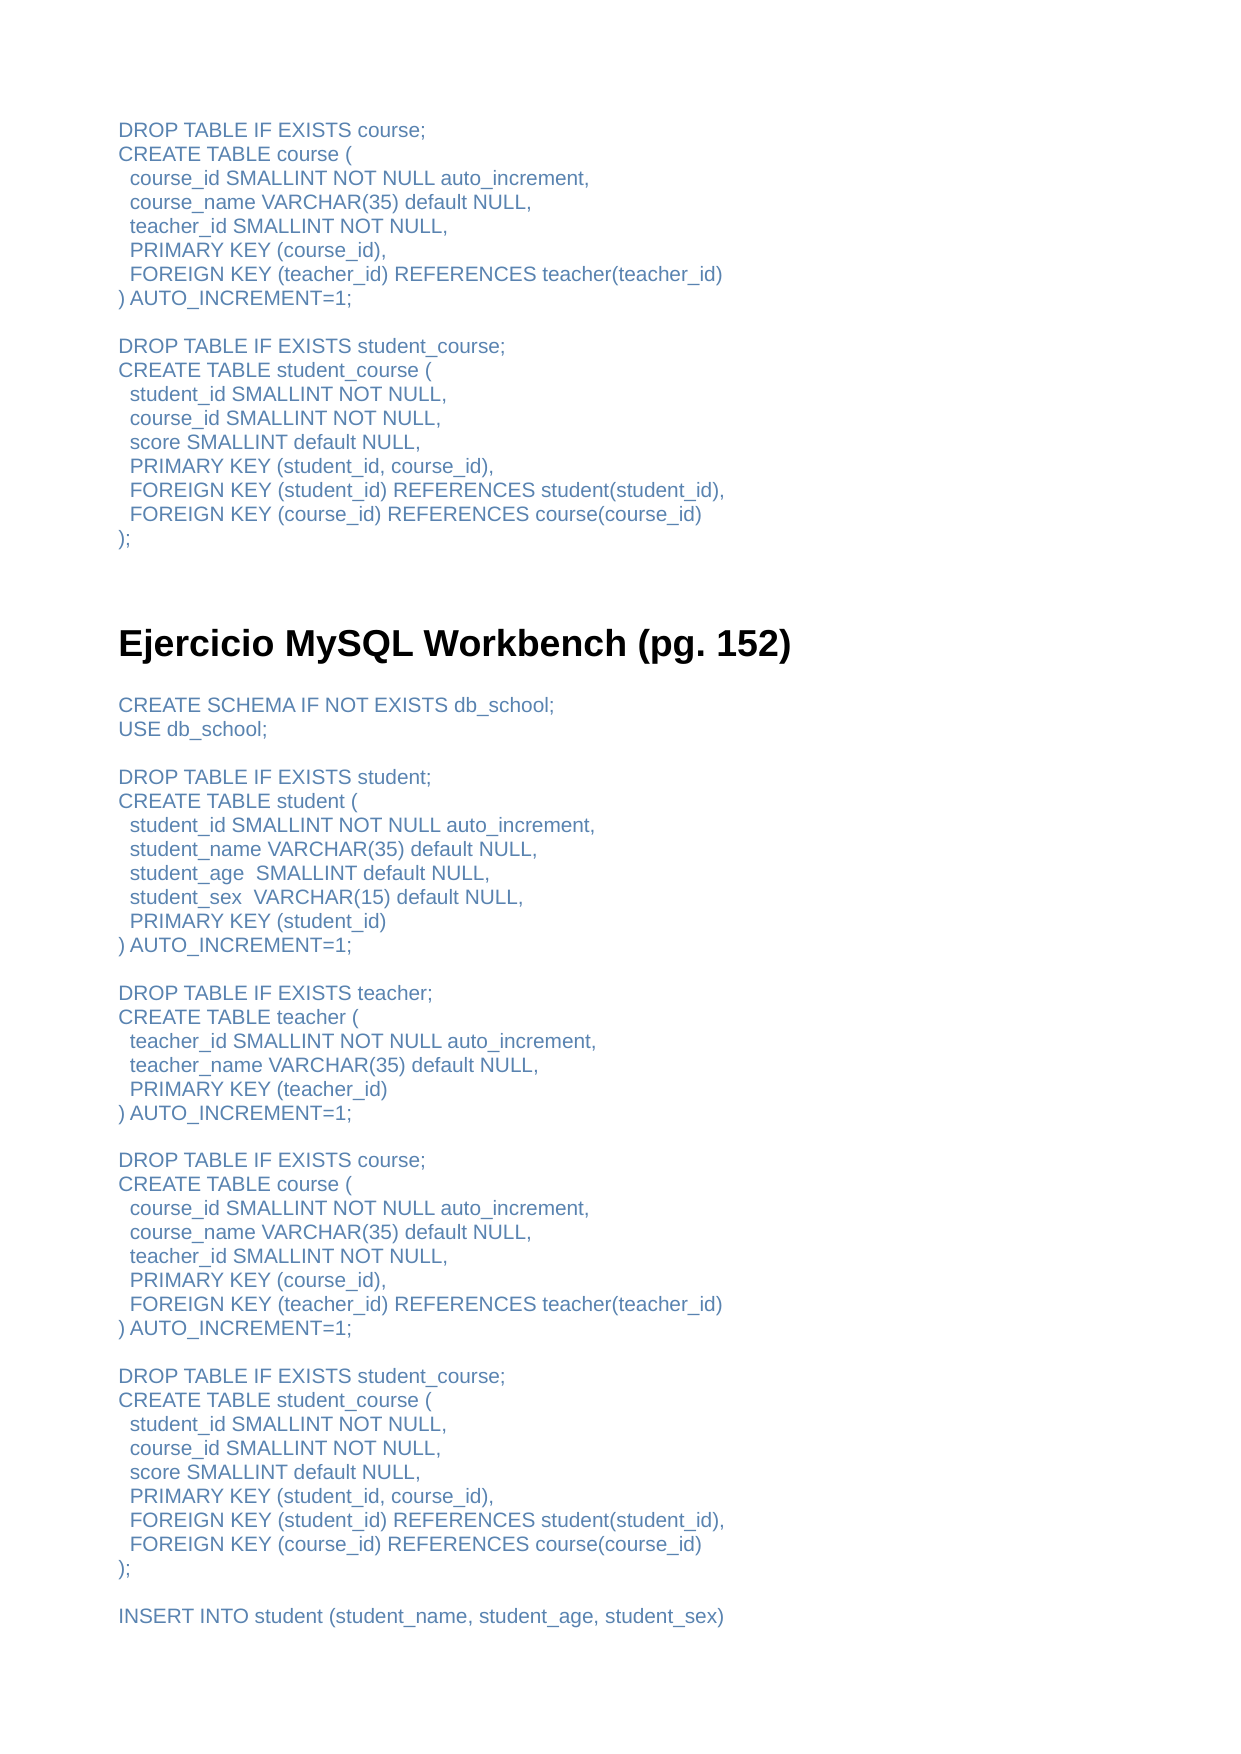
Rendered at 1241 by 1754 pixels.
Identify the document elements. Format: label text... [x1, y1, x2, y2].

text DROP TABLE IF EXISTS course; CREATE TABLE course ( course_id SMALLINT NOT NULL auto_increment, course_name VARCHAR(35) default NULL, teacher_id SMALLINT NOT NULL, PRIMARY KEY (course_id), FOREIGN KEY (teacher_id) REFERENCES teacher(teacher_id) ) AUTO_INCREMENT=1; DROP TABLE IF EXISTS student_course; CREATE TABLE student_course ( student_id SMALLINT NOT NULL, course_id SMALLINT NOT NULL, score SMALLINT default NULL, PRIMARY KEY (student_id, course_id), FOREIGN KEY (student_id) REFERENCES student(student_id), FOREIGN KEY (course_id) REFERENCES course(course_id) ); [118, 118, 1122, 549]
text Ejercicio MySQL Workbench (pg. 152) [118, 621, 1122, 664]
text CREATE SCHEMA IF NOT EXISTS db_school; USE db_school; DROP TABLE IF EXISTS student; CREATE TABLE student ( student_id SMALLINT NOT NULL auto_increment, student_name VARCHAR(35) default NULL, student_age SMALLINT default NULL, student_sex VARCHAR(15) default NULL, PRIMARY KEY (student_id) ) AUTO_INCREMENT=1; DROP TABLE IF EXISTS teacher; CREATE TABLE teacher ( teacher_id SMALLINT NOT NULL auto_increment, teacher_name VARCHAR(35) default NULL, PRIMARY KEY (teacher_id) ) AUTO_INCREMENT=1; DROP TABLE IF EXISTS course; CREATE TABLE course ( course_id SMALLINT NOT NULL auto_increment, course_name VARCHAR(35) default NULL, teacher_id SMALLINT NOT NULL, PRIMARY KEY (course_id), FOREIGN KEY (teacher_id) REFERENCES teacher(teacher_id) ) AUTO_INCREMENT=1; DROP TABLE IF EXISTS student_course; CREATE TABLE student_course ( student_id SMALLINT NOT NULL, course_id SMALLINT NOT NULL, score SMALLINT default NULL, PRIMARY KEY (student_id, course_id), FOREIGN KEY (student_id) REFERENCES student(student_id), FOREIGN KEY (course_id) REFERENCES course(course_id) ); INSERT INTO student (student_name, student_age, student_sex) [118, 693, 1122, 1627]
